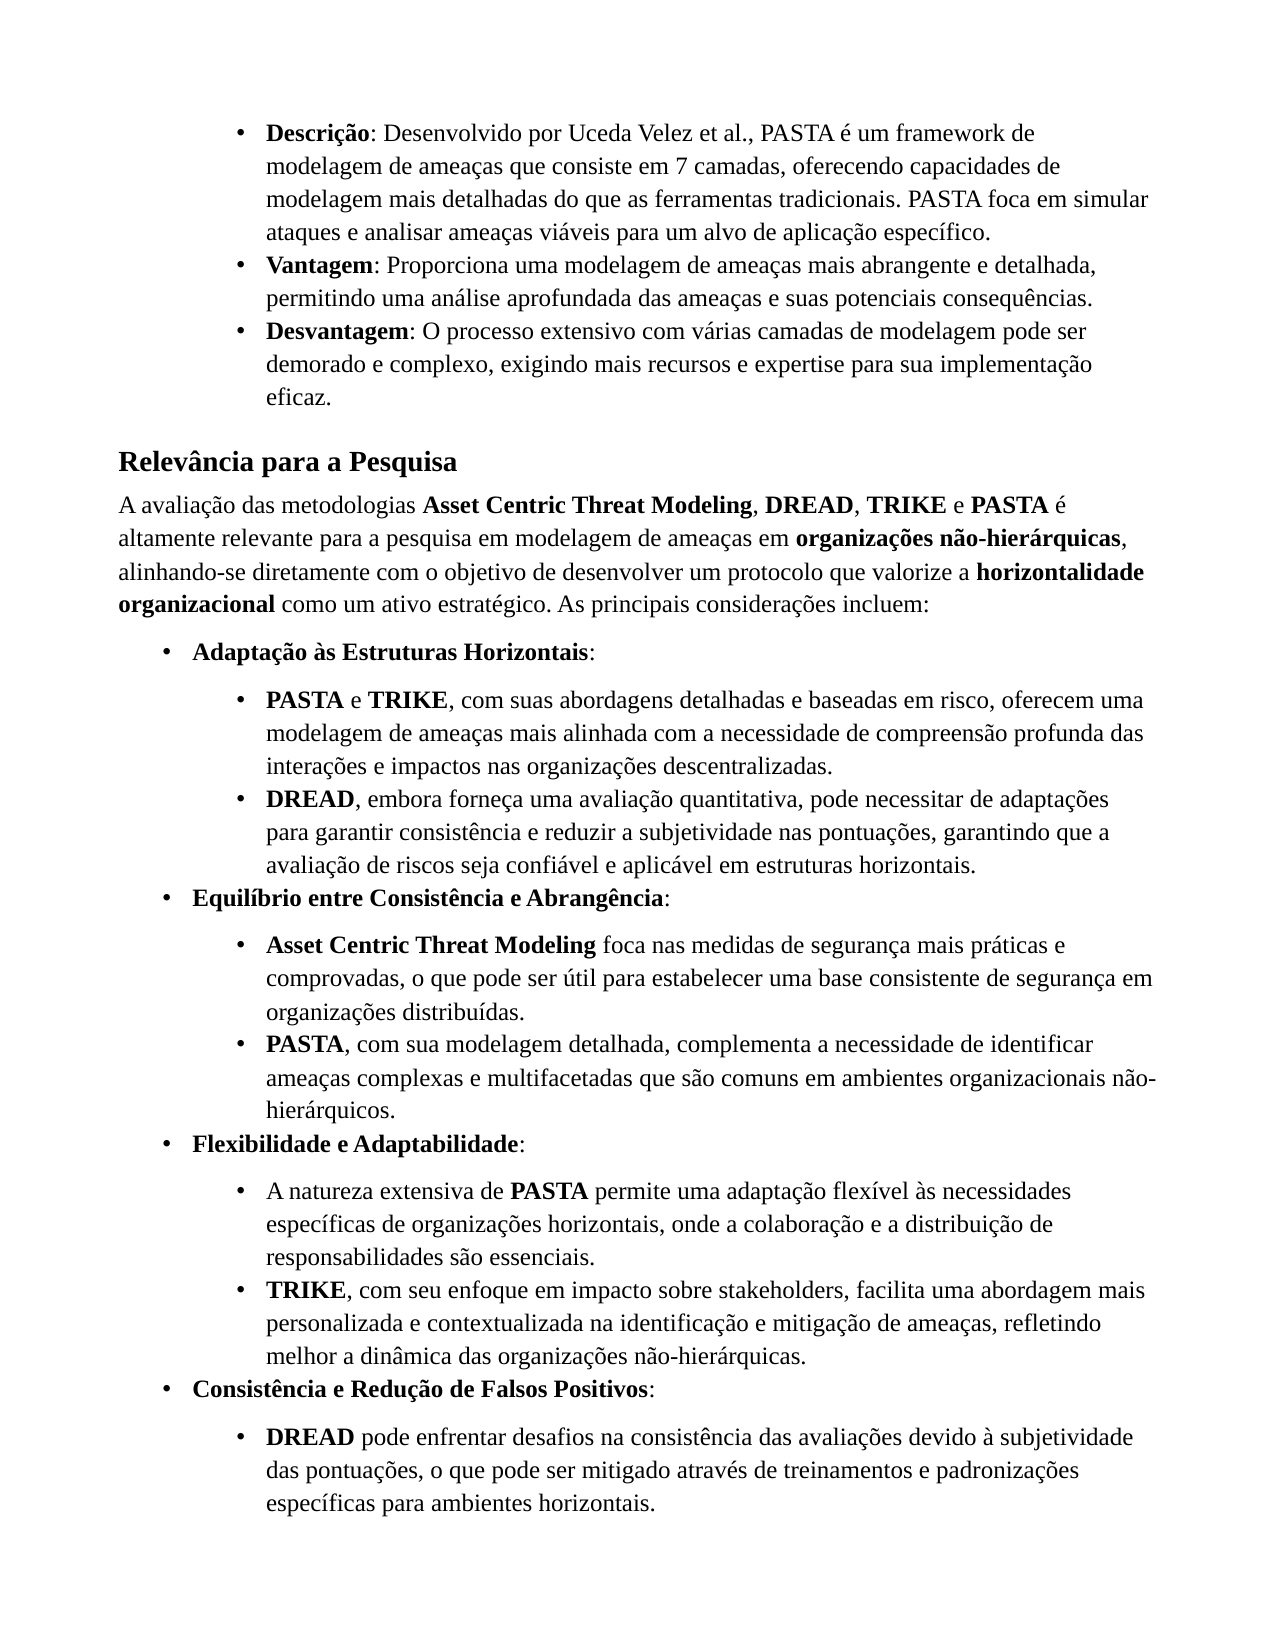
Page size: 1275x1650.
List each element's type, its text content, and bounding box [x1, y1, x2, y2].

list Consistência e Redução de Falsos Positivos: [162, 1374, 1157, 1403]
list PASTA, com sua modelagem detalhada, complementa a necessidade de identificar ameaças complexas e multifacetadas que são comuns em ambientes organizacionais não-hierárquicos. [236, 1029, 1157, 1124]
list Vantagem: Proporciona uma modelagem de ameaças mais abrangente e detalhada, permitindo uma análise aprofundada das ameaças e suas potenciais consequências. [236, 250, 1157, 312]
list TRIKE, com seu enfoque em impacto sobre stakeholders, facilita uma abordagem mais personalizada e contextualizada na identificação e mitigação de ameaças, refletindo melhor a dinâmica das organizações não-hierárquicas. [236, 1275, 1157, 1370]
list Desvantagem: O processo extensivo com várias camadas de modelagem pode ser demorado e complexo, exigindo mais recursos e expertise para sua implementação eficaz. [236, 316, 1157, 411]
list A natureza extensiva de PASTA permite uma adaptação flexível às necessidades específicas de organizações horizontais, onde a colaboração e a distribuição de responsabilidades são essenciais. [236, 1176, 1157, 1271]
text A avaliação das metodologias Asset Centric Threat Modeling, DREAD, TRIKE e PASTA é altamente relevante para a pesquisa em modelagem de ameaças em organizações não-hierárquicas, alinhando-se diretamente com o objetivo de desenvolver um protocolo que valorize a horizontalidade organizacional como um ativo estratégico. As principais considerações incluem: [118, 491, 1157, 618]
list Adaptação às Estruturas Horizontais: [162, 637, 1157, 666]
subtitle Relevância para a Pesquisa [118, 444, 1157, 478]
list DREAD pode enfrentar desafios na consistência das avaliações devido à subjetividade das pontuações, o que pode ser mitigado através de treinamentos e padronizações específicas para ambientes horizontais. [236, 1422, 1157, 1517]
list Asset Centric Threat Modeling foca nas medidas de segurança mais práticas e comprovadas, o que pode ser útil para estabelecer uma base consistente de segurança em organizações distribuídas. [236, 931, 1157, 1025]
list Descrição: Desenvolvido por Uceda Velez et al., PASTA é um framework de modelagem de ameaças que consiste em 7 camadas, oferecendo capacidades de modelagem mais detalhadas do que as ferramentas tradicionais. PASTA foca em simular ataques e analisar ameaças viáveis para um alvo de aplicação específico. [236, 118, 1157, 246]
list PASTA e TRIKE, com suas abordagens detalhadas e baseadas em risco, oferecem uma modelagem de ameaças mais alinhada com a necessidade de compreensão profunda das interações e impactos nas organizações descentralizadas. [236, 685, 1157, 779]
list Flexibilidade e Adaptabilidade: [162, 1129, 1157, 1157]
list Equilíbrio entre Consistência e Abrangência: [162, 883, 1157, 912]
list DREAD, embora forneça uma avaliação quantitativa, pode necessitar de adaptações para garantir consistência e reduzir a subjetividade nas pontuações, garantindo que a avaliação de riscos seja confiável e aplicável em estruturas horizontais. [236, 784, 1157, 879]
